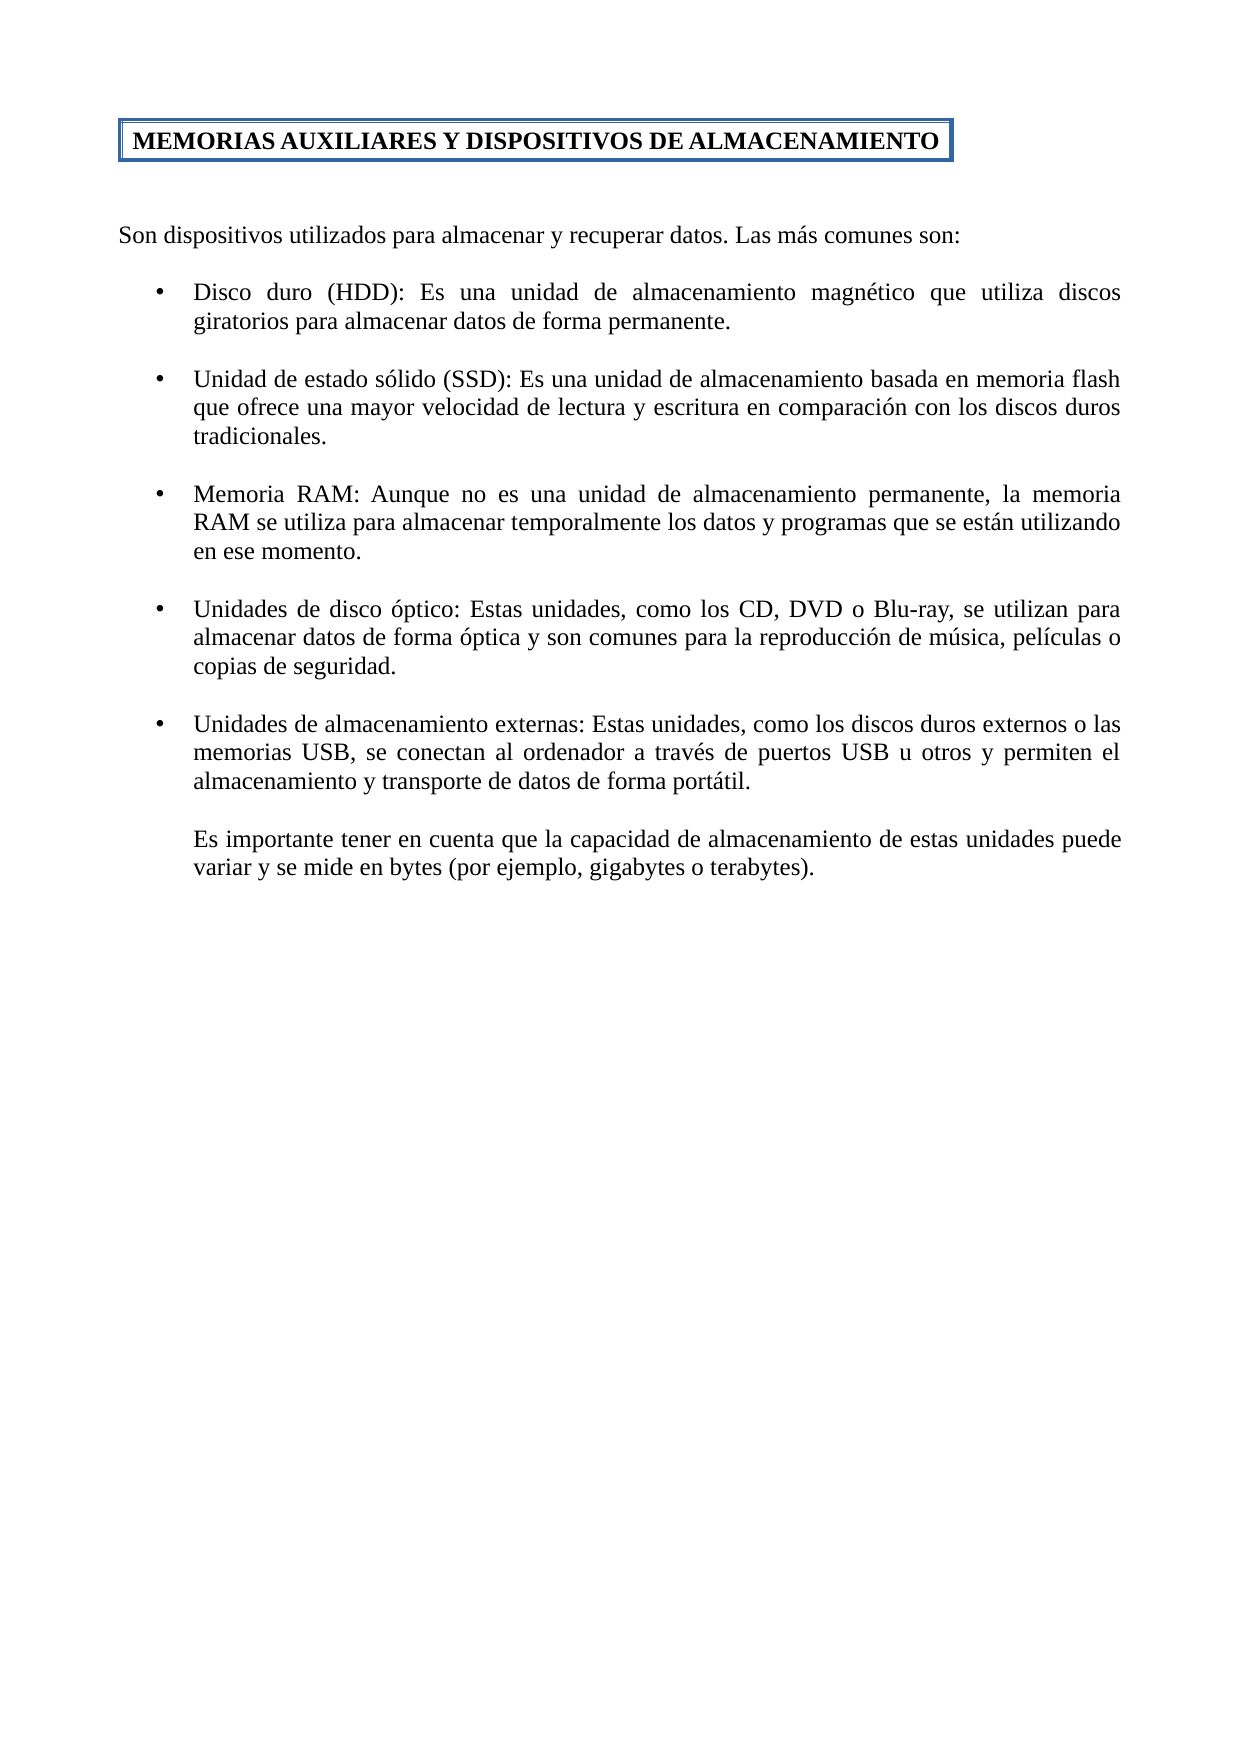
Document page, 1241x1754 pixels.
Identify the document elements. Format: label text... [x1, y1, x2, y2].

list Unidades de disco óptico: Estas unidades, como los CD, DVD o Blu-ray, se utilizan para almacenar datos de forma óptica y son comunes para la reproducción de música, películas o copias de seguridad. [156, 594, 1122, 680]
list Unidad de estado sólido (SSD): Es una unidad de almacenamiento basada en memoria flash que ofrece una mayor velocidad de lectura y escritura en comparación con los discos duros tradicionales. [156, 364, 1122, 450]
list Disco duro (HDD): Es una unidad de almacenamiento magnético que utiliza discos giratorios para almacenar datos de forma permanente. [156, 277, 1122, 335]
list Memoria RAM: Aunque no es una unidad de almacenamiento permanente, la memoria RAM se utiliza para almacenar temporalmente los datos y programas que se están utilizando en ese momento. [156, 479, 1122, 565]
text [954, 118, 1122, 162]
text MEMORIAS AUXILIARES Y DISPOSITIVOS DE ALMACENAMIENTO [123, 123, 949, 158]
list Unidades de almacenamiento externas: Estas unidades, como los discos duros externos o las memorias USB, se conectan al ordenador a través de puertos USB u otros y permiten el almacenamiento y transporte de datos de forma portátil. [156, 709, 1122, 795]
list Es importante tener en cuenta que la capacidad de almacenamiento de estas unidades puede variar y se mide en bytes (por ejemplo, gigabytes o terabytes). [156, 824, 1122, 881]
text Son dispositivos utilizados para almacenar y recuperar datos. Las más comunes son: [118, 220, 1122, 249]
